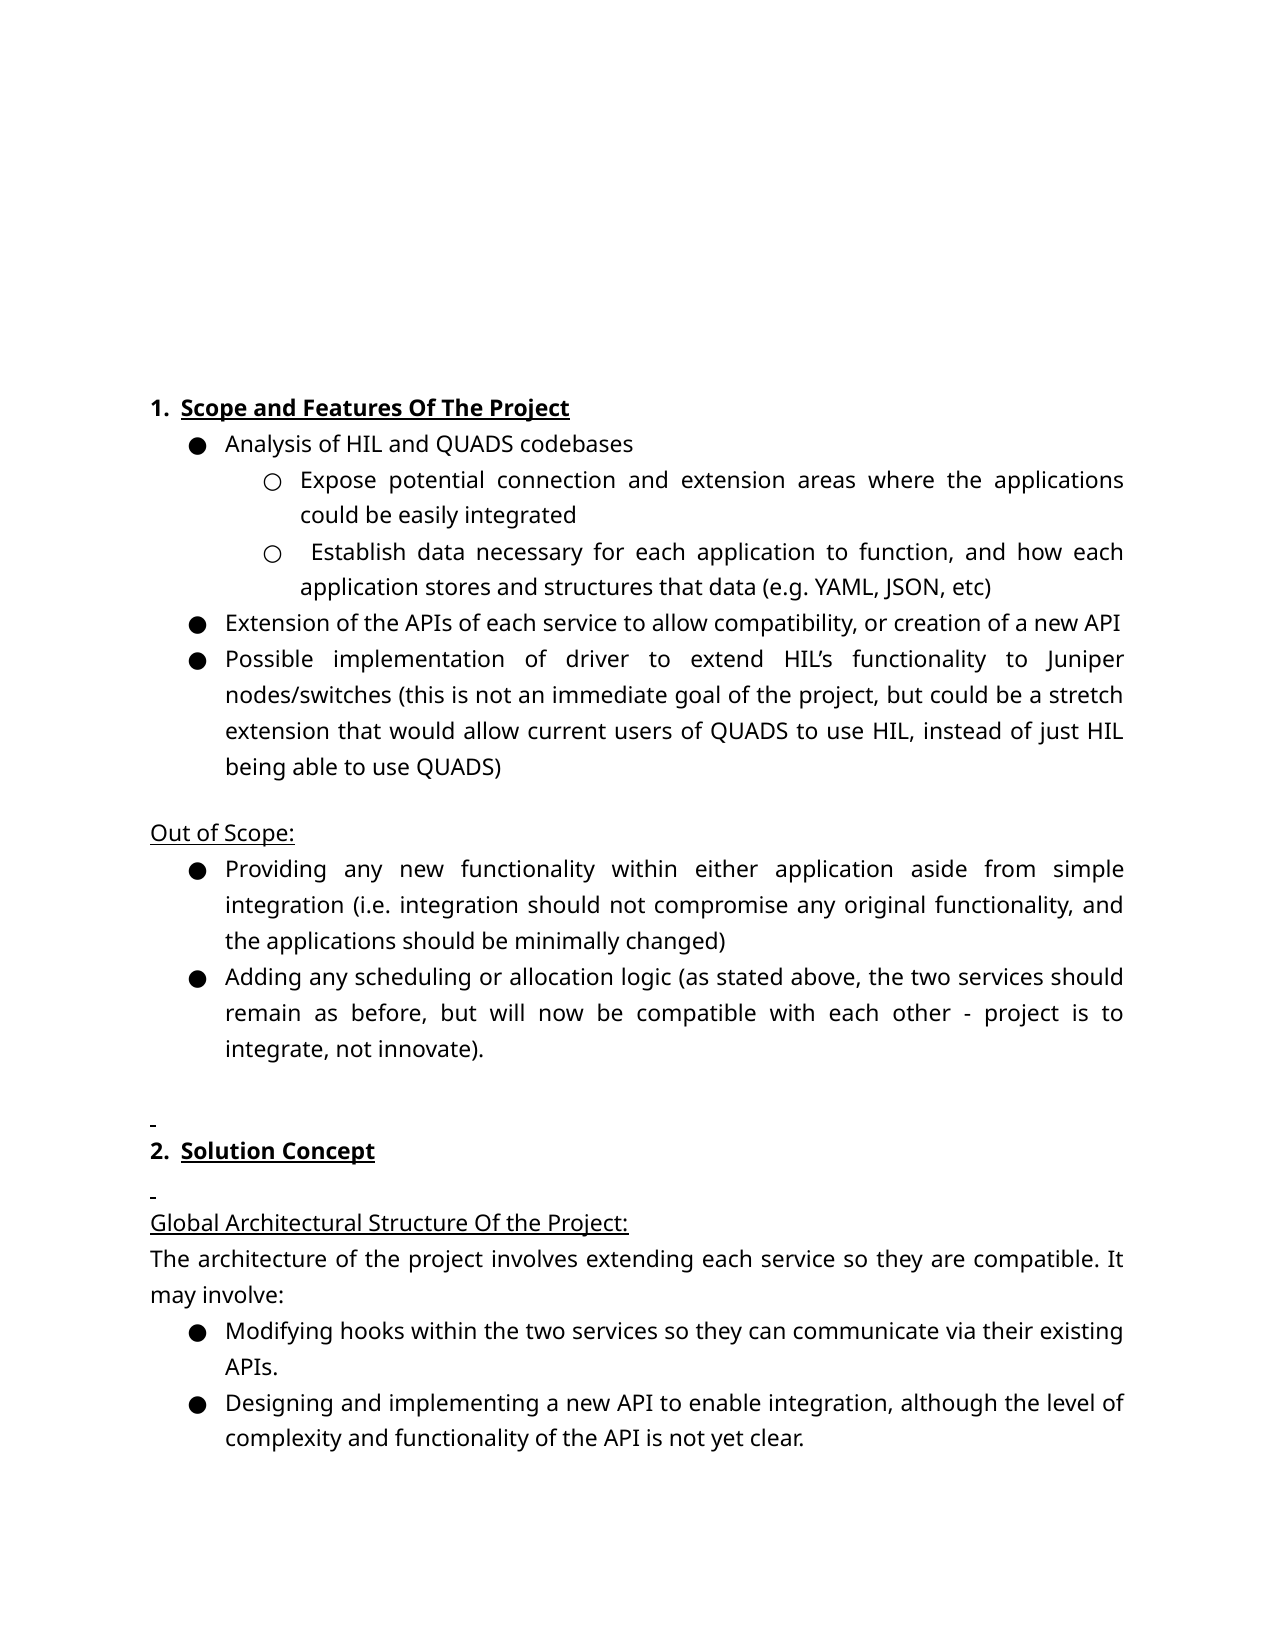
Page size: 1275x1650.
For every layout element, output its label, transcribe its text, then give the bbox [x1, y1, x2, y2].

list Possible implementation of driver to extend HIL’s functionality to Juniper nodes/switches (this is not an immediate goal of the project, but could be a stretch extension that would allow current users of QUADS to use HIL, instead of just HIL being able to use QUADS) [187, 643, 1125, 782]
text Out of Scope: [150, 817, 1125, 848]
list Modifying hooks within the two services so they can communicate via their existing APIs. [187, 1314, 1125, 1382]
list Providing any new functionality within either application aside from simple integration (i.e. integration should not compromise any original functionality, and the applications should be minimally changed) [187, 853, 1125, 956]
list Extension of the APIs of each service to allow compatibility, or creation of a new API [187, 607, 1125, 638]
text 1. Scope and Features Of The Project [150, 392, 1125, 423]
text The architecture of the project involves extending each service so they are compatible. It may involve: [150, 1243, 1125, 1310]
text Global Architectural Structure Of the Project: [150, 1207, 1125, 1238]
list Adding any scheduling or allocation logic (as stated above, the two services should remain as before, but will now be compatible with each other - project is to integrate, not innovate). [187, 961, 1125, 1064]
list Expose potential connection and extension areas where the applications could be easily integrated [262, 463, 1125, 531]
text 2. Solution Concept [150, 1135, 1125, 1166]
list Designing and implementing a new API to enable integration, although the level of complexity and functionality of the API is not yet clear. [187, 1386, 1125, 1454]
list Establish data necessary for each application to function, and how each application stores and structures that data (e.g. YAML, JSON, etc) [262, 535, 1125, 603]
list Analysis of HIL and QUADS codebases [187, 428, 1125, 459]
